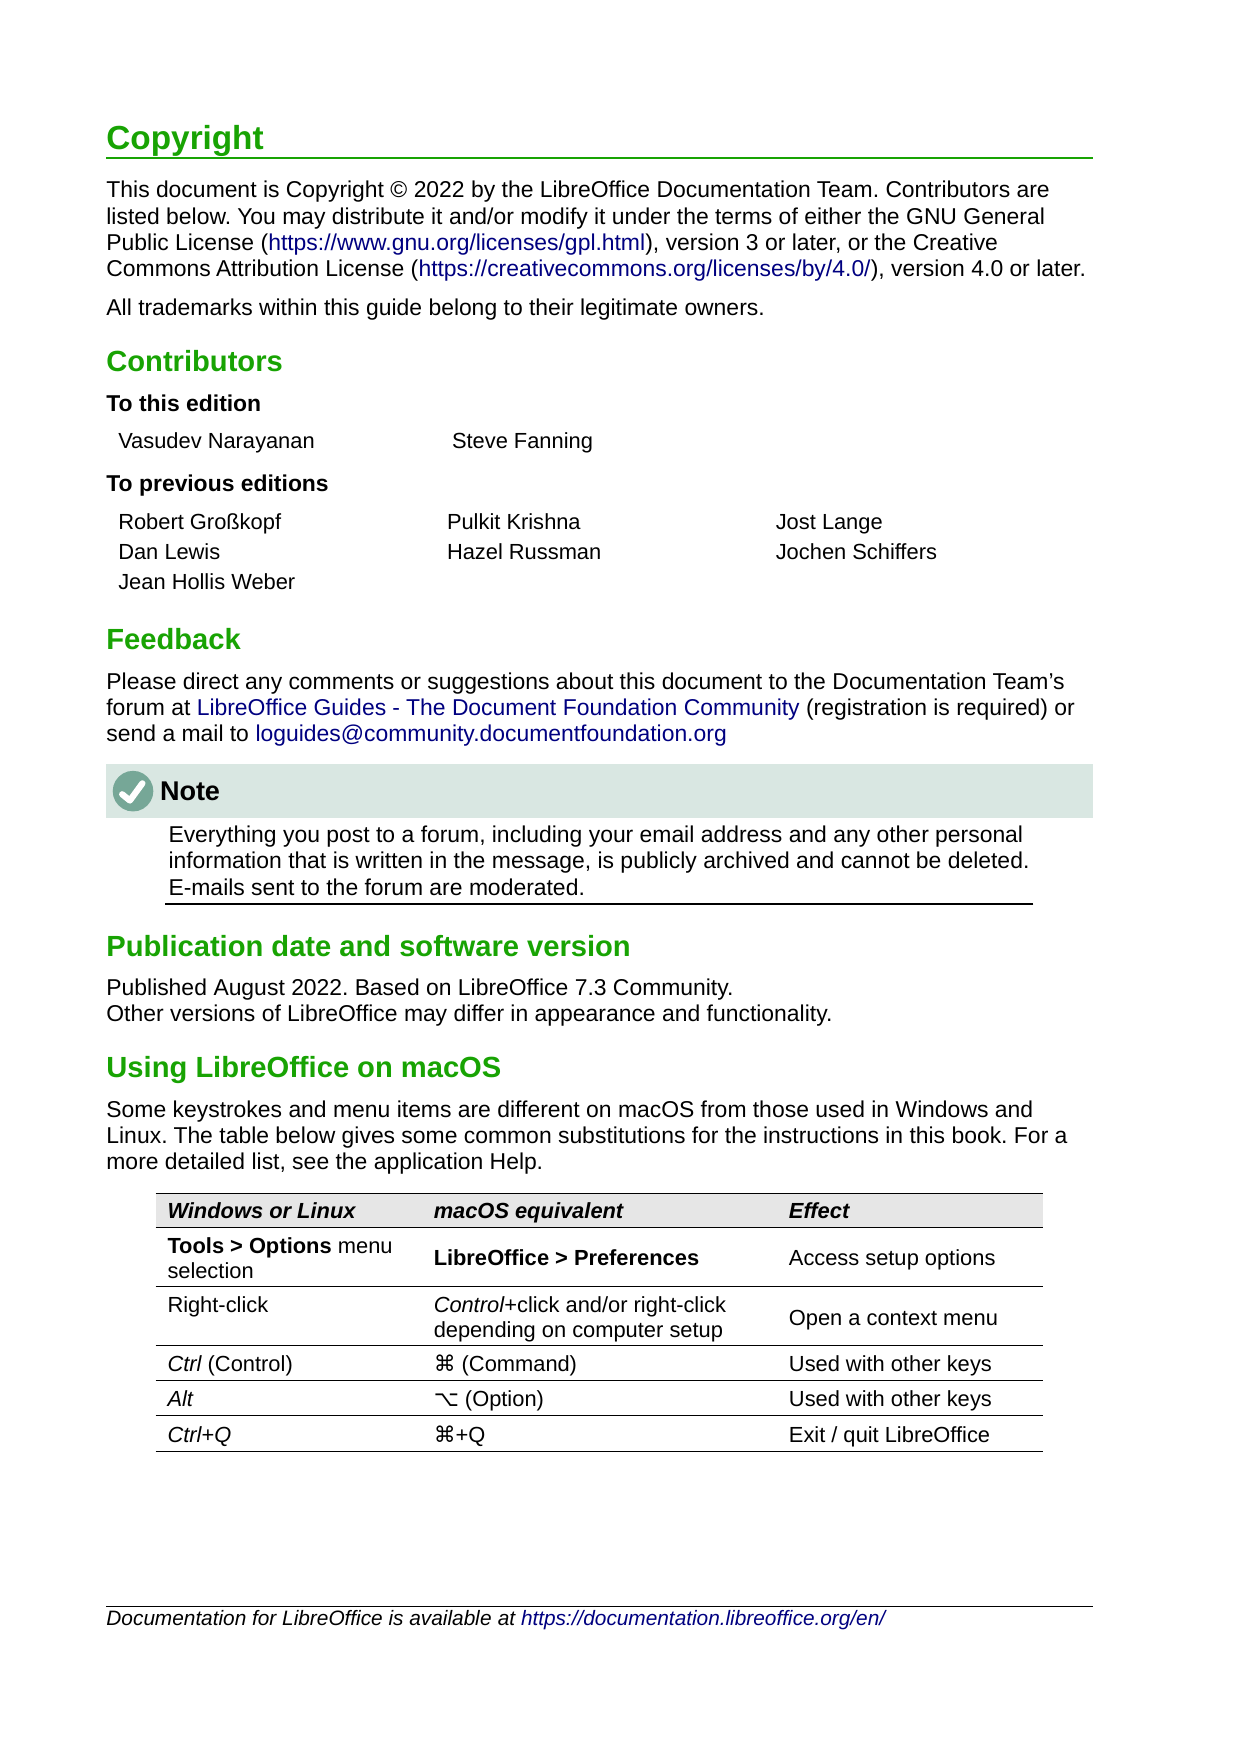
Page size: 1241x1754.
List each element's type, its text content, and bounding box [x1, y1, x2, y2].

table_header Jost Lange [764, 509, 1093, 539]
table_cell Ctrl (Control) [156, 1346, 422, 1379]
table_cell LibreOffice > Preferences [422, 1228, 777, 1286]
table_cell Open a context menu [777, 1287, 1043, 1345]
table_cell Tools > Options menu selection [156, 1228, 422, 1286]
table_header Windows or Linux [156, 1194, 422, 1227]
table_cell ⌘ (Command) [422, 1346, 777, 1379]
table_cell Used with other keys [777, 1346, 1043, 1379]
table_cell Hazel Russman [435, 539, 764, 569]
text Published August 2022. Based on LibreOffice 7.3 Community. Other versions of LibreOffice may differ in appearance and functionality. [106, 974, 1093, 1027]
table_header [766, 429, 1093, 458]
table_cell [764, 569, 1093, 599]
table_header Effect [777, 1194, 1043, 1227]
table_cell Control+click and/or right-click depending on computer setup [422, 1287, 777, 1345]
table_header Steve Fanning [440, 429, 766, 458]
table_cell Dan Lewis [106, 539, 435, 569]
table_cell Exit / quit LibreOffice [777, 1416, 1043, 1451]
table_cell Used with other keys [777, 1381, 1043, 1415]
table_cell Ctrl+Q [156, 1416, 422, 1451]
text All trademarks within this guide belong to their legitimate owners. [106, 294, 1093, 321]
table_cell Jean Hollis Weber [106, 569, 435, 599]
subtitle Feedback [106, 622, 1093, 656]
subtitle Publication date and software version [106, 929, 1093, 962]
text To previous editions [106, 470, 1093, 496]
table_cell ⌥ (Option) [422, 1381, 777, 1415]
table_cell Access setup options [777, 1228, 1043, 1286]
text This document is Copyright © 2022 by the LibreOffice Documentation Team. Contributors are listed below. You may distribute it and/or modify it under the terms of either the GNU General Public License (https://www.gnu.org/licenses/gpl.html), version 3 or later, or the Creative Commons Attribution License (https://creativecommons.org/licenses/by/4.0/), version 4.0 or later. [106, 176, 1093, 282]
table_header Robert Großkopf [106, 509, 435, 539]
table_header macOS equivalent [422, 1194, 777, 1227]
text Everything you post to a forum, including your email address and any other personal information that is written in the message, is publicly archived and cannot be deleted. E-mails sent to the forum are moderated. [165, 818, 1033, 903]
subtitle Using LibreOffice on macOS [106, 1050, 1093, 1084]
table_cell Jochen Schiffers [764, 539, 1093, 569]
text Some keystrokes and menu items are different on macOS from those used in Windows and Linux. The table below gives some common substitutions for the instructions in this book. For a more detailed list, see the application Help. [106, 1096, 1093, 1175]
text Please direct any comments or suggestions about this document to the Documentation Team’s forum at LibreOffice Guides - The Document Foundation Community (registration is required) or send a mail to loguides@community.documentfoundation.org [106, 668, 1093, 747]
subtitle Copyright [106, 118, 1093, 157]
table_cell [435, 569, 764, 599]
table_cell Alt [156, 1381, 422, 1415]
table_header Pulkit Krishna [435, 509, 764, 539]
table_cell Right-click [156, 1287, 422, 1345]
subtitle Note [106, 764, 1093, 818]
text To this edition [106, 389, 1093, 416]
table_cell ⌘+Q [422, 1416, 777, 1451]
subtitle Contributors [106, 344, 1093, 378]
table_header Vasudev Narayanan [106, 429, 440, 458]
